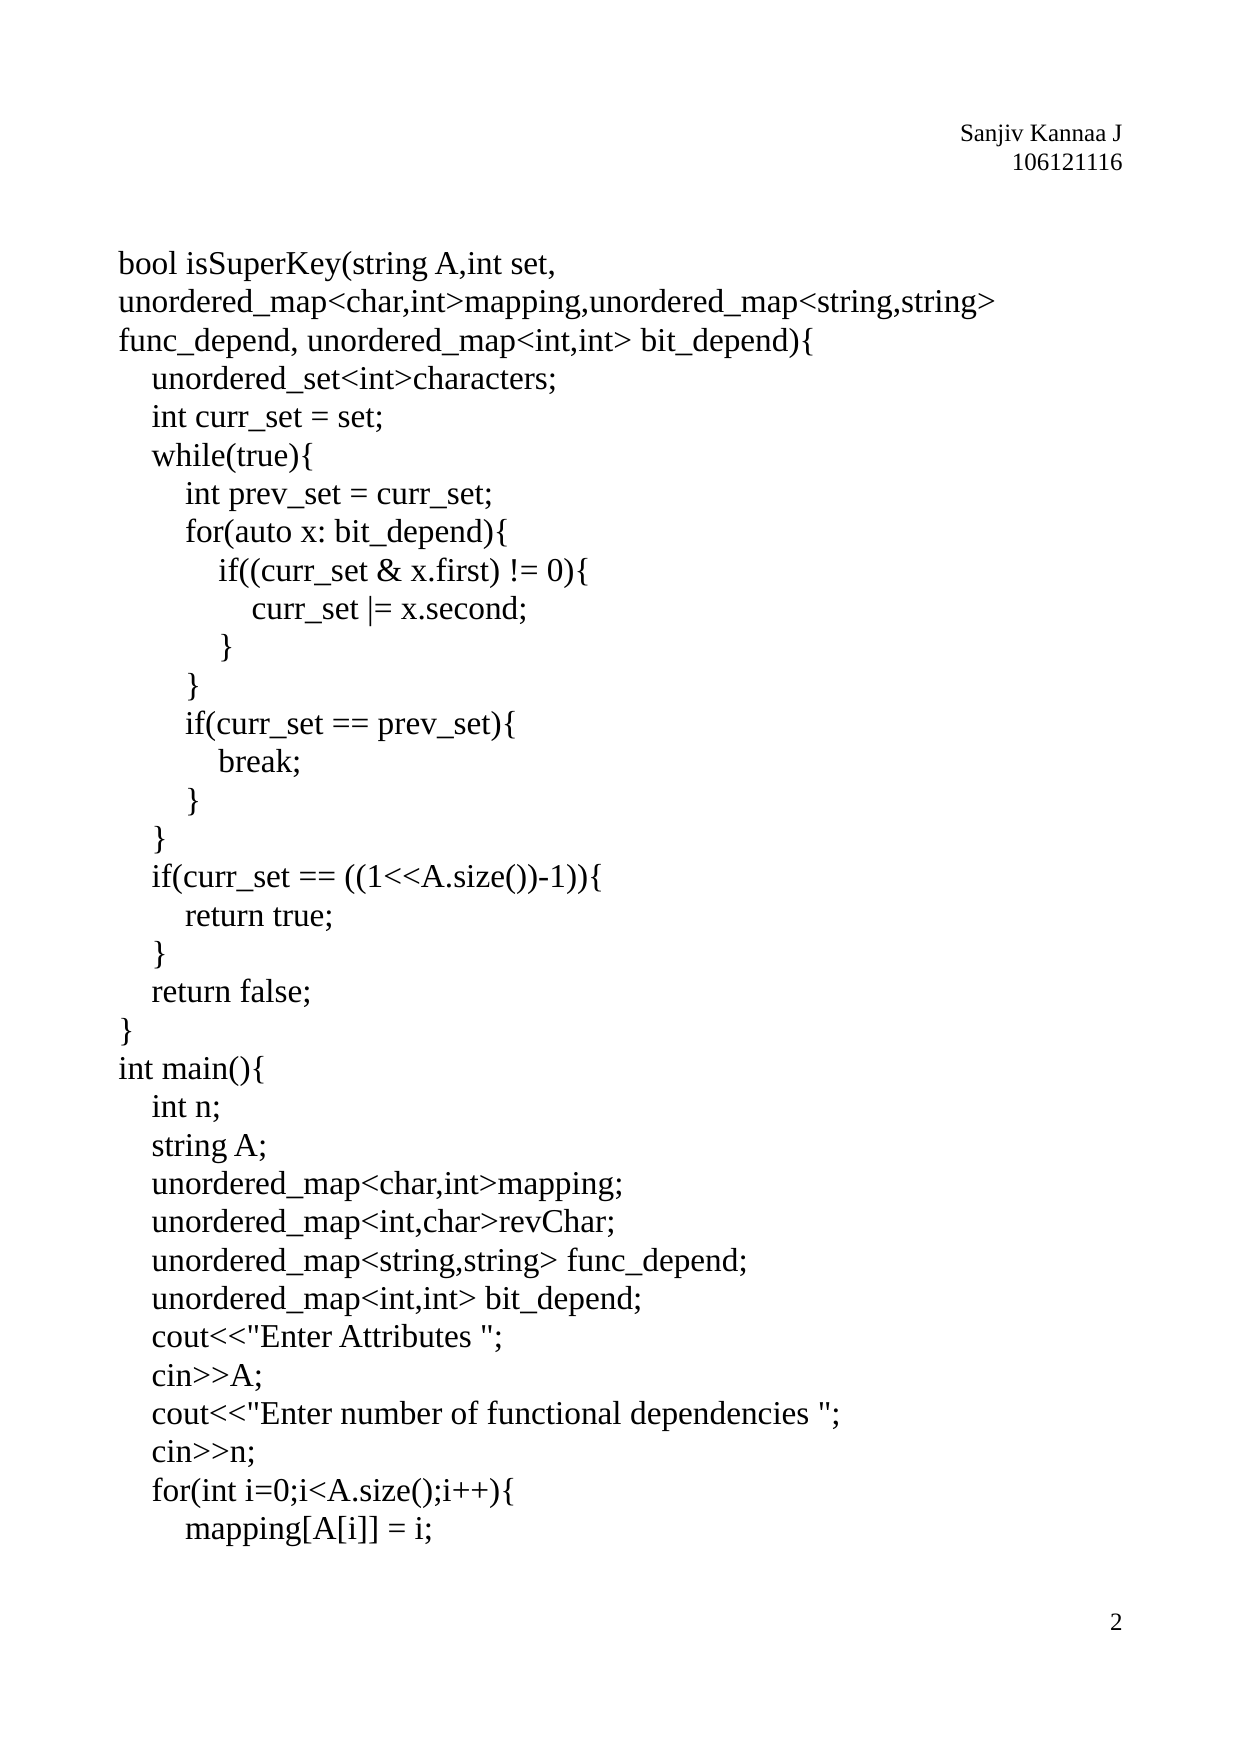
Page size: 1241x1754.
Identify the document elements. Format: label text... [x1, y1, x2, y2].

text unordered_map<int,char>revChar; [118, 1202, 1122, 1240]
text cin>>A; [118, 1355, 1122, 1393]
text } [118, 1010, 1122, 1048]
text } [118, 780, 1122, 818]
text for(auto x: bit_depend){ [118, 512, 1122, 550]
text break; [118, 742, 1122, 780]
text if(curr_set == ((1<<A.size())-1)){ [118, 857, 1122, 895]
text int n; [118, 1087, 1122, 1125]
text unordered_map<int,int> bit_depend; [118, 1278, 1122, 1317]
text } [118, 627, 1122, 665]
text } [118, 818, 1122, 857]
text return false; [118, 972, 1122, 1010]
text unordered_set<int>characters; [118, 358, 1122, 397]
text if(curr_set == prev_set){ [118, 703, 1122, 742]
text int curr_set = set; [118, 397, 1122, 435]
text bool isSuperKey(string A,int set, unordered_map<char,int>mapping,unordered_map<string,string> func_depend, unordered_map<int,int> bit_depend){ [118, 243, 1122, 358]
text string A; [118, 1125, 1122, 1163]
text unordered_map<char,int>mapping; [118, 1163, 1122, 1202]
text if((curr_set & x.first) != 0){ [118, 550, 1122, 588]
text } [118, 665, 1122, 703]
text curr_set |= x.second; [118, 588, 1122, 627]
text for(int i=0;i<A.size();i++){ [118, 1470, 1122, 1508]
text int prev_set = curr_set; [118, 473, 1122, 512]
text int main(){ [118, 1048, 1122, 1087]
text return true; [118, 895, 1122, 933]
text cout<<"Enter number of functional dependencies "; [118, 1393, 1122, 1432]
text cin>>n; [118, 1432, 1122, 1470]
text while(true){ [118, 435, 1122, 473]
text unordered_map<string,string> func_depend; [118, 1240, 1122, 1278]
text mapping[A[i]] = i; [118, 1508, 1122, 1547]
text cout<<"Enter Attributes "; [118, 1317, 1122, 1355]
text } [118, 933, 1122, 972]
